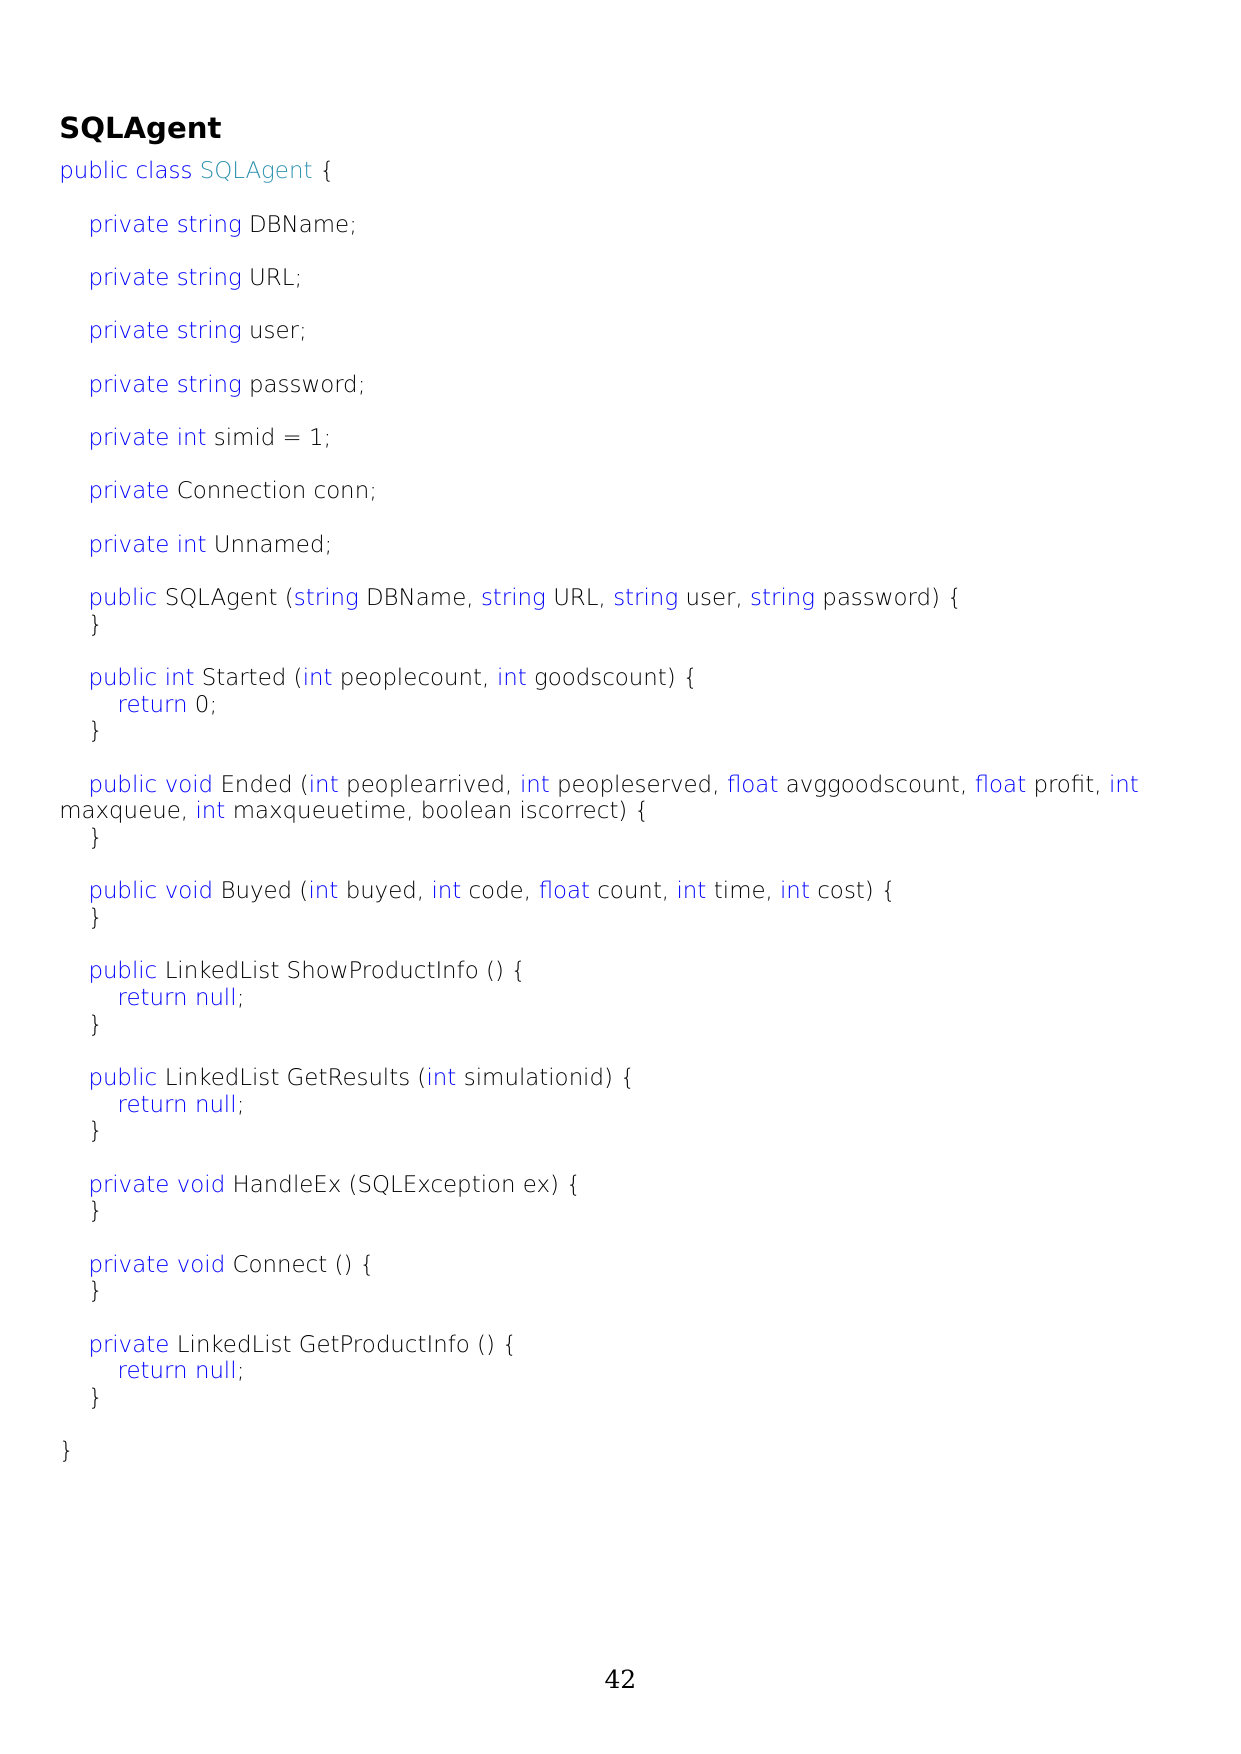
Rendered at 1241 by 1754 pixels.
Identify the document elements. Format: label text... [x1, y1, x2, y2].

text private string DBName; [59, 211, 1181, 237]
text private Connection conn; [59, 477, 1181, 504]
text private string URL; [59, 264, 1181, 291]
text private string user; [59, 317, 1181, 344]
text return null; [59, 984, 1181, 1011]
text public LinkedList ShowProductInfo () { [59, 957, 1181, 984]
text private int simid = 1; [59, 424, 1181, 451]
text } [59, 1011, 1181, 1037]
text } [59, 1277, 1181, 1304]
text return 0; [59, 691, 1181, 717]
text } [59, 1117, 1181, 1144]
text private string password; [59, 371, 1181, 397]
text public int Started (int peoplecount, int goodscount) { [59, 664, 1181, 691]
text } [59, 1437, 1181, 1464]
text public void Buyed (int buyed, int code, float count, int time, int cost) { [59, 877, 1181, 904]
text public LinkedList GetResults (int simulationid) { [59, 1064, 1181, 1091]
text } [59, 1197, 1181, 1224]
text } [59, 717, 1181, 744]
text } [59, 904, 1181, 931]
text private int Unnamed; [59, 531, 1181, 557]
text } [59, 824, 1181, 851]
text public void Ended (int peoplearrived, int peopleserved, float avggoodscount, float profit, int maxqueue, int maxqueuetime, boolean iscorrect) { [59, 771, 1181, 824]
text public SQLAgent (string DBName, string URL, string user, string password) { [59, 584, 1181, 611]
subtitle SQLAgent [59, 111, 1181, 145]
text return null; [59, 1357, 1181, 1384]
text } [59, 1384, 1181, 1411]
text private void HandleEx (SQLException ex) { [59, 1171, 1181, 1197]
text public class SQLAgent { [59, 157, 1181, 184]
text return null; [59, 1091, 1181, 1117]
text private LinkedList GetProductInfo () { [59, 1331, 1181, 1357]
text private void Connect () { [59, 1251, 1181, 1277]
text } [59, 611, 1181, 637]
